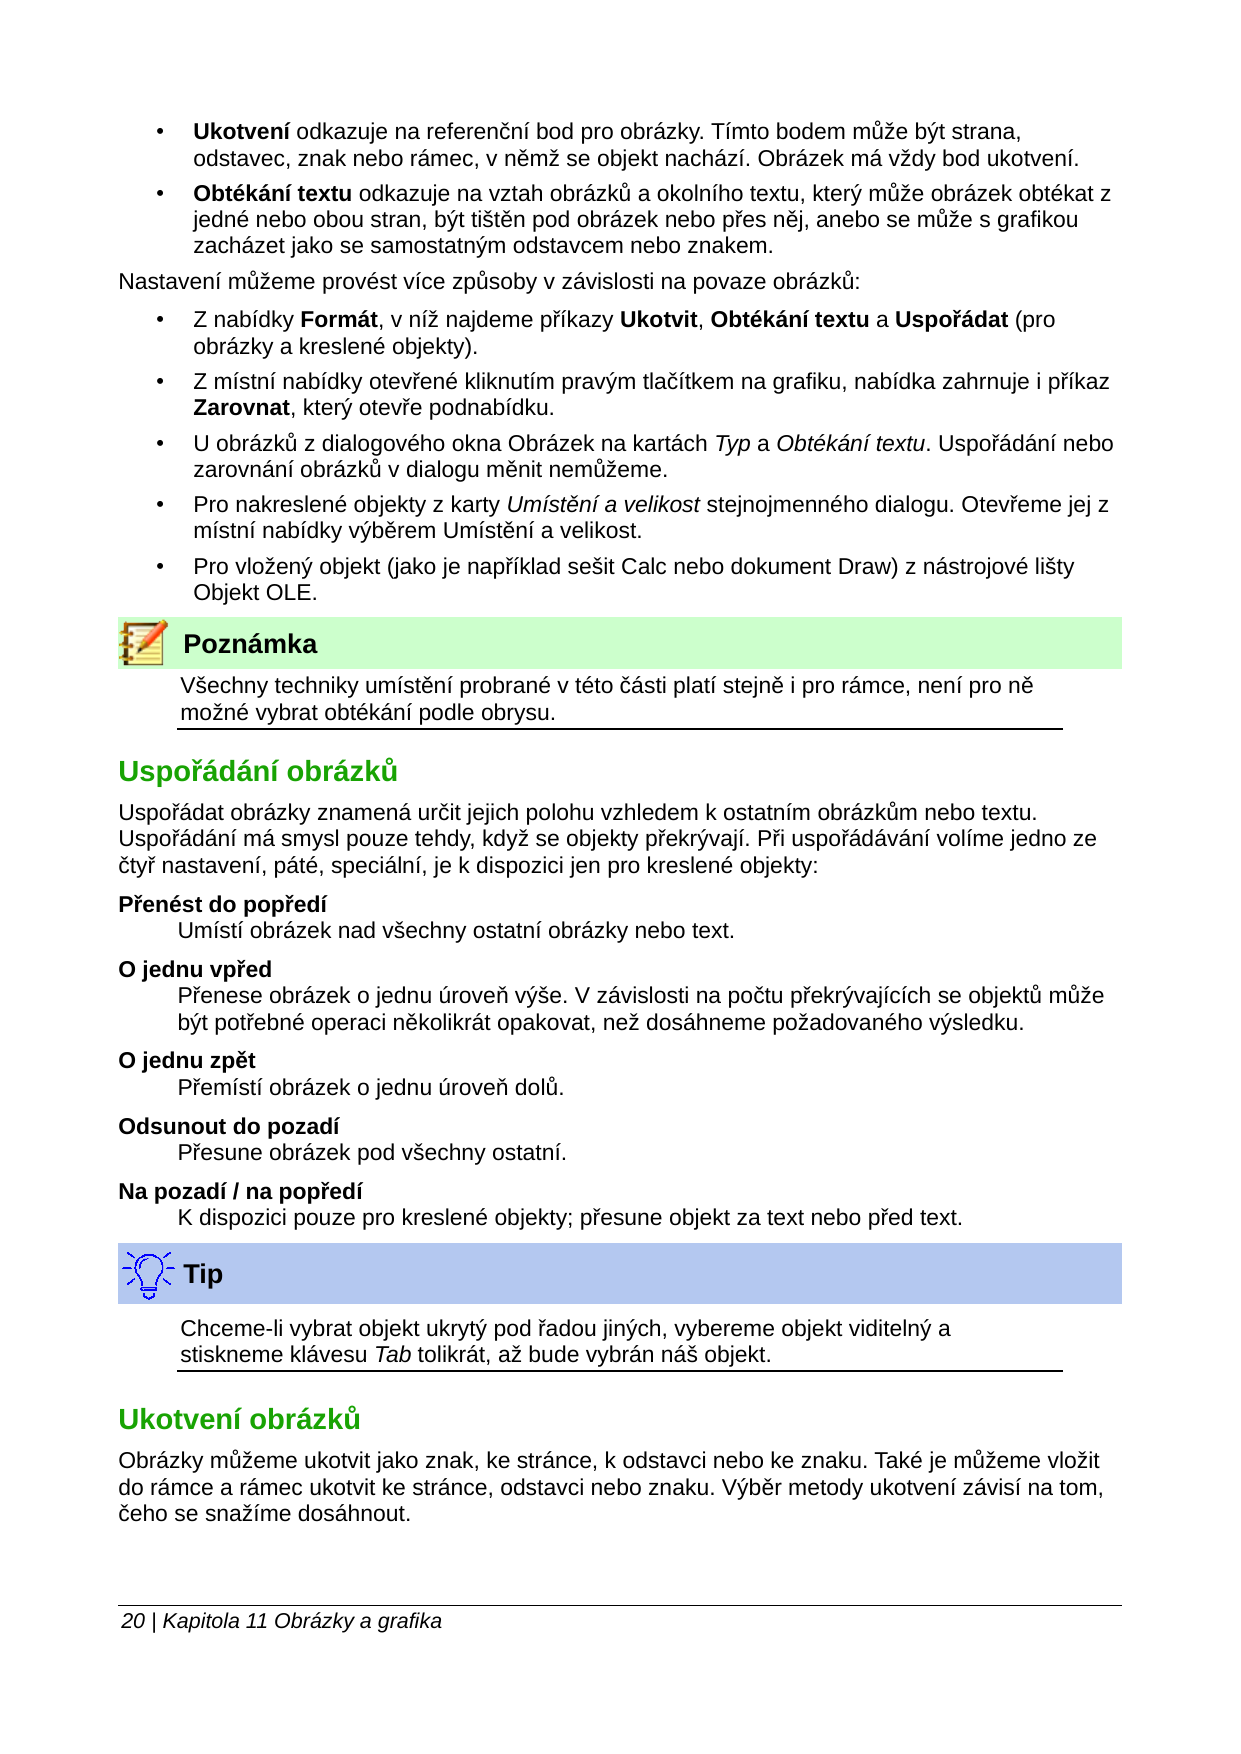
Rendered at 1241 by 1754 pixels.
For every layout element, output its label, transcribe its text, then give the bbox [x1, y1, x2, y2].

text Chceme-li vybrat objekt ukrytý pod řadou jiných, vybereme objekt viditelný a stiskneme klávesu Tab tolikrát, až bude vybrán náš objekt. [177, 1312, 1063, 1370]
list Ukotvení odkazuje na referenční bod pro obrázky. Tímto bodem může být strana, odstavec, znak nebo rámec, v němž se objekt nachází. Obrázek má vždy bod ukotvení. [156, 118, 1122, 171]
text O jednu vpřed [118, 956, 1122, 982]
text O jednu zpět [118, 1047, 1122, 1074]
list Z místní nabídky otevřené kliknutím pravým tlačítkem na grafiku, nabídka zahrnuje i příkaz Zarovnat, který otevře podnabídku. [156, 368, 1122, 421]
text Obrázky můžeme ukotvit jako znak, ke stránce, k odstavci nebo ke znaku. Také je můžeme vložit do rámce a rámec ukotvit ke stránce, odstavci nebo znaku. Výběr metody ukotvení závisí na tom, čeho se snažíme dosáhnout. [118, 1447, 1122, 1526]
text Přesune obrázek pod všechny ostatní. [177, 1139, 1122, 1165]
list U obrázků z dialogového okna Obrázek na kartách Typ a Obtékání textu. Uspořádání nebo zarovnání obrázků v dialogu měnit nemůžeme. [156, 429, 1122, 482]
text K dispozici pouze pro kreslené objekty; přesune objekt za text nebo před text. [177, 1204, 1122, 1231]
text Odsunout do pozadí [118, 1113, 1122, 1139]
list Z nabídky Formát, v níž najdeme příkazy Ukotvit, Obtékání textu a Uspořádat (pro obrázky a kreslené objekty). [156, 306, 1122, 359]
picture [119, 1244, 179, 1304]
text Na pozadí / na popředí [118, 1178, 1122, 1204]
picture [119, 618, 170, 669]
list Uspořádat obrázky znamená určit jejich polohu vzhledem k ostatním obrázkům nebo textu. Uspořádání má smysl pouze tehdy, když se objekty překrývají. Při uspořádávání volíme jedno ze čtyř nastavení, páté, speciální, je k dispozici jen pro kreslené objekty: [118, 799, 1122, 878]
subtitle Uspořádání obrázků [118, 754, 1122, 787]
list Obtékání textu odkazuje na vztah obrázků a okolního textu, který může obrázek obtékat z jedné nebo obou stran, být tištěn pod obrázek nebo přes něj, anebo se může s grafikou zacházet jako se samostatným odstavcem nebo znakem. [156, 180, 1122, 259]
text Přenést do popředí [118, 891, 1122, 917]
list Pro vložený objekt (jako je například sešit Calc nebo dokument Draw) z nástrojové lišty Objekt OLE. [156, 553, 1122, 605]
text Všechny techniky umístění probrané v této části platí stejně i pro rámce, není pro ně možné vybrat obtékání podle obrysu. [177, 669, 1063, 728]
text Přenese obrázek o jednu úroveň výše. V závislosti na počtu překrývajících se objektů může být potřebné operaci několikrát opakovat, než dosáhneme požadovaného výsledku. [177, 982, 1122, 1035]
list Pro nakreslené objekty z karty Umístění a velikost stejnojmenného dialogu. Otevřeme jej z místní nabídky výběrem Umístění a velikost. [156, 491, 1122, 544]
list Nastavení můžeme provést více způsoby v závislosti na povaze obrázků: [118, 268, 1122, 294]
subtitle Ukotvení obrázků [118, 1402, 1122, 1436]
text Umístí obrázek nad všechny ostatní obrázky nebo text. [177, 917, 1122, 943]
subtitle Poznámka [118, 617, 1122, 669]
subtitle Tip [118, 1243, 1122, 1304]
text Přemístí obrázek o jednu úroveň dolů. [177, 1074, 1122, 1100]
